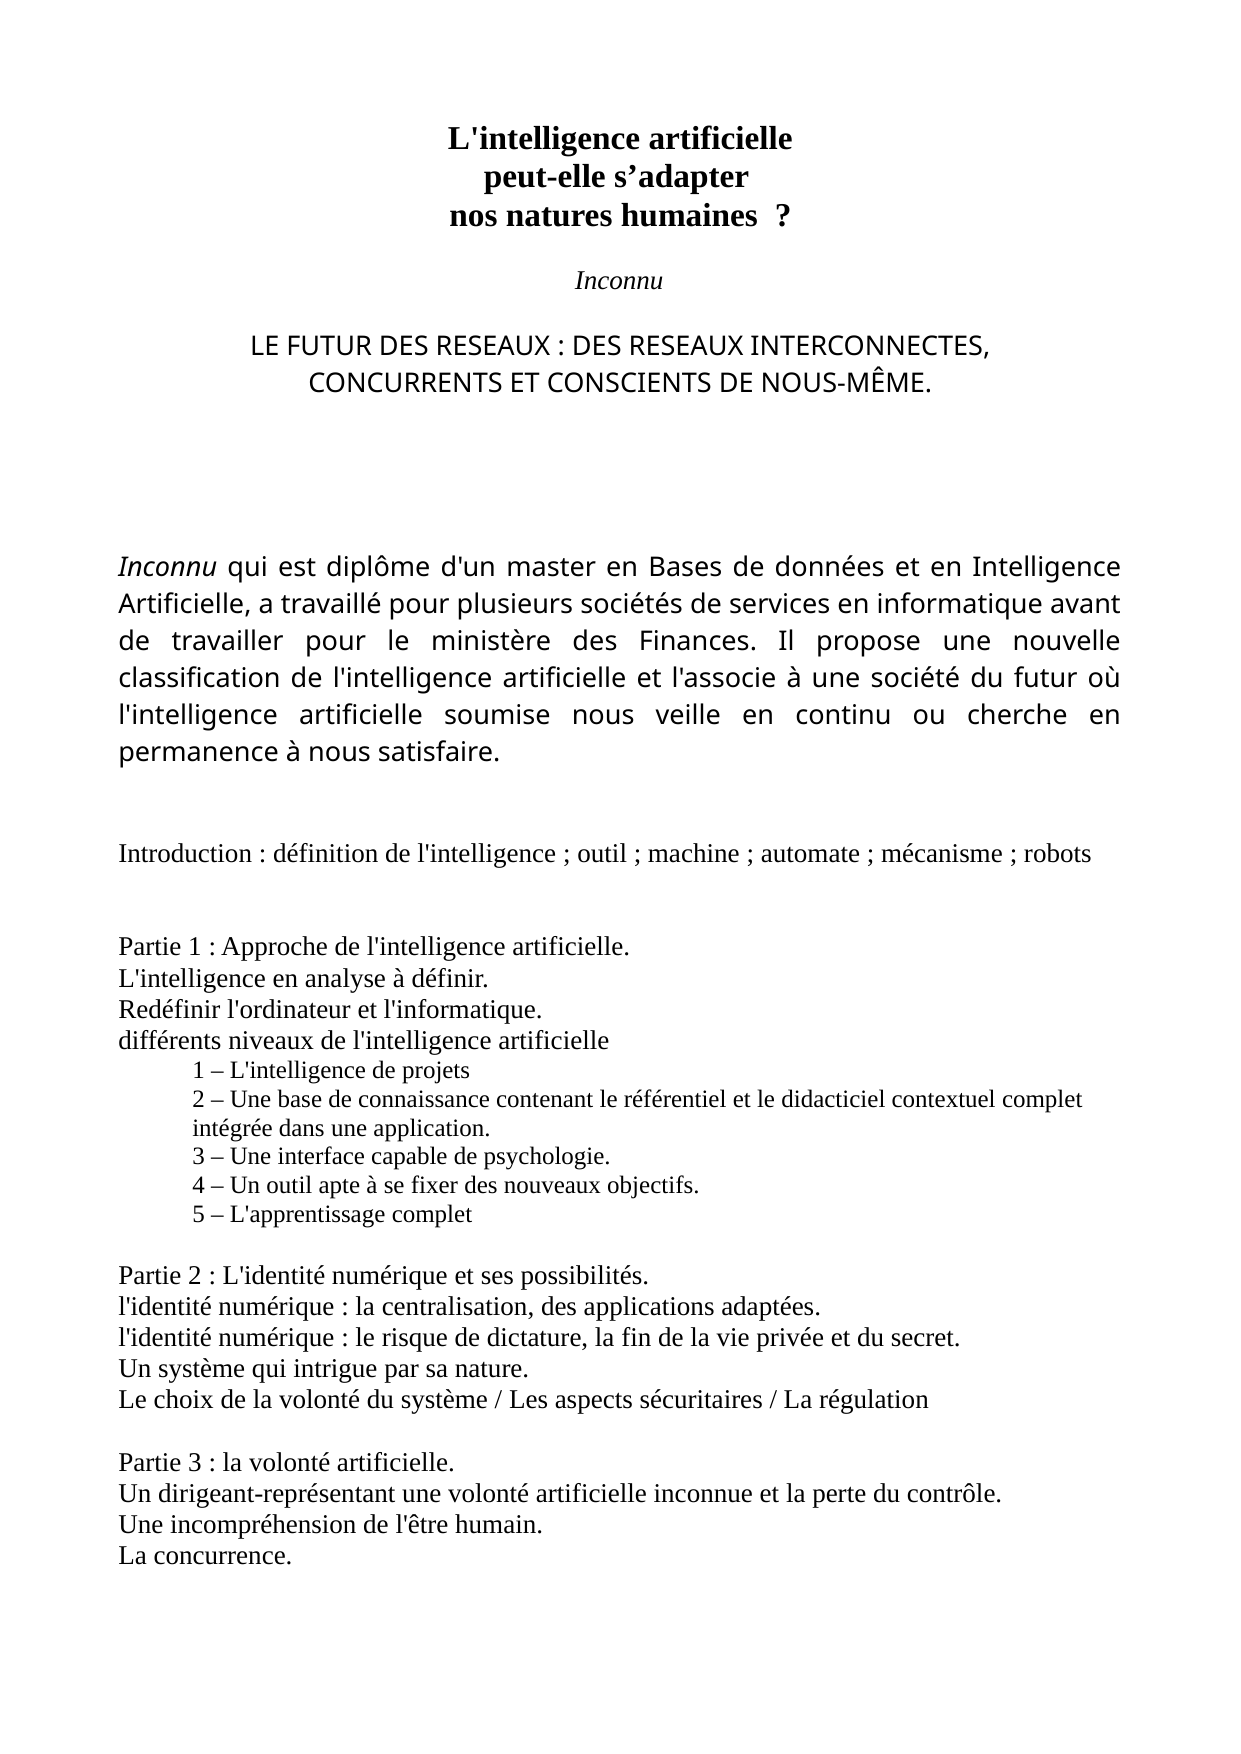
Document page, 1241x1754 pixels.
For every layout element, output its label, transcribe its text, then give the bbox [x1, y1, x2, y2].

text 3 – Une interface capable de psychologie. [192, 1141, 1122, 1170]
text Inconnu [118, 264, 1122, 295]
text LE FUTUR DES RESEAUX : DES RESEAUX INTERCONNECTES, [118, 327, 1122, 363]
text Inconnu qui est diplôme d'un master en Bases de données et en Intelligence Artificielle, a travaillé pour plusieurs sociétés de services en informatique avant de travailler pour le ministère des Finances. Il propose une nouvelle classification de l'intelligence artificielle et l'associe à une société du futur où l'intelligence artificielle soumise nous veille en continu ou cherche en permanence à nous satisfaire. [118, 548, 1122, 769]
text Un dirigeant-représentant une volonté artificielle inconnue et la perte du contrôle. [118, 1477, 1122, 1508]
text nos natures humaines ? [118, 195, 1122, 233]
text Une incompréhension de l'être humain. [118, 1508, 1122, 1539]
text Le choix de la volonté du système / Les aspects sécuritaires / La régulation [118, 1383, 1122, 1414]
text Un système qui intrigue par sa nature. [118, 1352, 1122, 1383]
text 2 – Une base de connaissance contenant le référentiel et le didacticiel contextuel complet intégrée dans une application. [192, 1084, 1122, 1141]
text 1 – L'intelligence de projets [192, 1055, 1122, 1084]
text 5 – L'apprentissage complet [192, 1199, 1122, 1228]
text différents niveaux de l'intelligence artificielle [118, 1024, 1122, 1055]
text 4 – Un outil apte à se fixer des nouveaux objectifs. [192, 1170, 1122, 1199]
text l'identité numérique : le risque de dictature, la fin de la vie privée et du secret. [118, 1321, 1122, 1352]
text Partie 1 : Approche de l'intelligence artificielle. [118, 931, 1122, 962]
text l'identité numérique : la centralisation, des applications adaptées. [118, 1290, 1122, 1321]
text L'intelligence en analyse à définir. [118, 962, 1122, 993]
text L'intelligence artificielle [118, 118, 1122, 156]
text La concurrence. [118, 1539, 1122, 1570]
text Partie 2 : L'identité numérique et ses possibilités. [118, 1259, 1122, 1290]
text CONCURRENTS ET CONSCIENTS DE NOUS-MÊME. [118, 363, 1122, 400]
text Redéfinir l'ordinateur et l'informatique. [118, 993, 1122, 1024]
text peut-elle s’adapter [118, 156, 1122, 195]
text Introduction : définition de l'intelligence ; outil ; machine ; automate ; mécanisme ; robots [118, 837, 1122, 868]
text Partie 3 : la volonté artificielle. [118, 1446, 1122, 1477]
